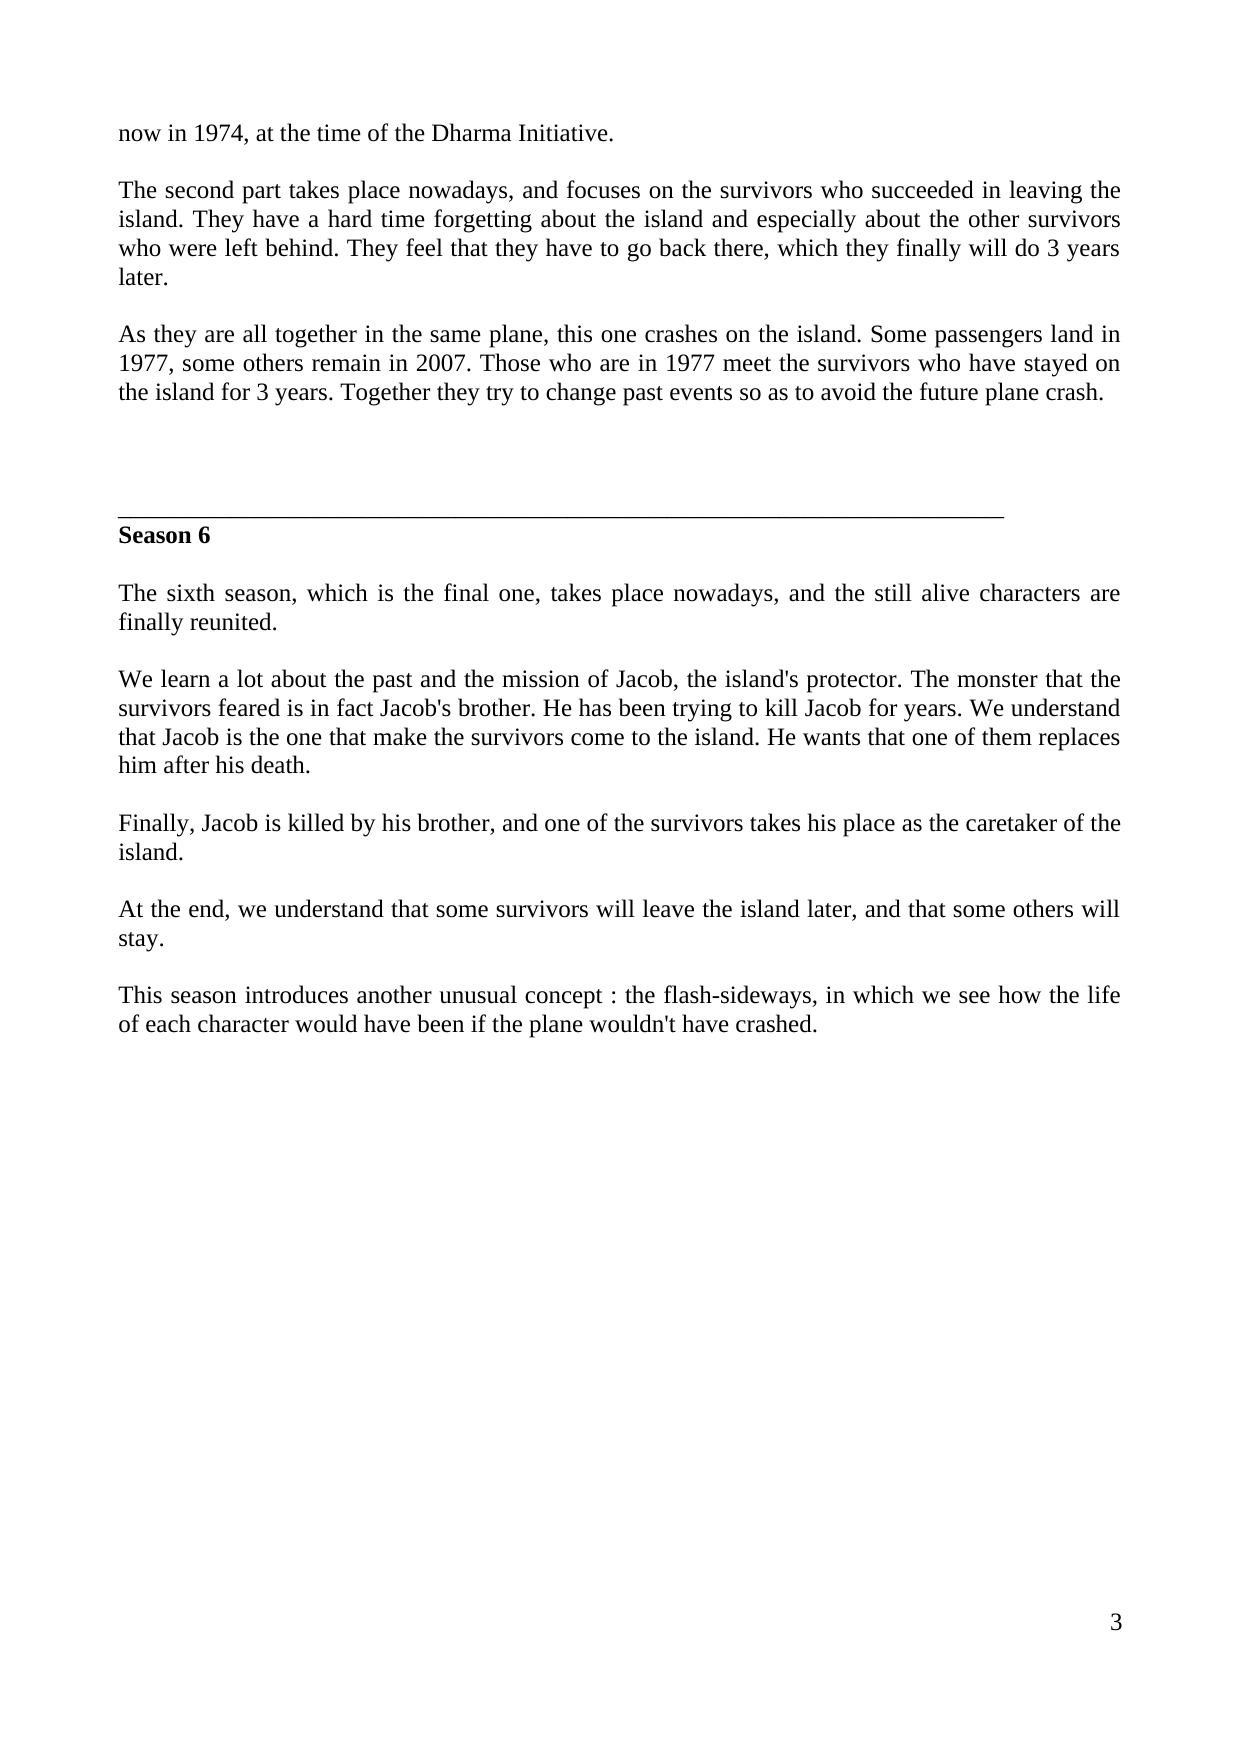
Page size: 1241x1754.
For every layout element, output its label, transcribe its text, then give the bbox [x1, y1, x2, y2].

text now in 1974, at the time of the Dharma Initiative. [118, 118, 1122, 147]
text The second part takes place nowadays, and focuses on the survivors who succeeded in leaving the island. They have a hard time forgetting about the island and especially about the other survivors who were left behind. They feel that they have to go back there, which they finally will do 3 years later. [118, 176, 1122, 291]
text At the end, we understand that some survivors will leave the island later, and that some others will stay. [118, 894, 1122, 952]
text As they are all together in the same plane, this one crashes on the island. Some passengers land in 1977, some others remain in 2007. Those who are in 1977 meet the survivors who have stayed on the island for 3 years. Together they try to change past events so as to avoid the future plane crash. [118, 319, 1122, 406]
text Finally, Jacob is killed by his brother, and one of the survivors takes his place as the caretaker of the island. [118, 808, 1122, 866]
text This season introduces another unusual concept : the flash-sideways, in which we see how the life of each character would have been if the plane wouldn't have crashed. [118, 981, 1122, 1038]
text The sixth season, which is the final one, takes place nowadays, and the still alive characters are finally reunited. [118, 578, 1122, 636]
text Season 6 [118, 521, 1122, 549]
text We learn a lot about the past and the mission of Jacob, the island's protector. The monster that the survivors feared is in fact Jacob's brother. He has been trying to kill Jacob for years. We understand that Jacob is the one that make the survivors come to the island. He wants that one of them replaces him after his death. [118, 664, 1122, 779]
